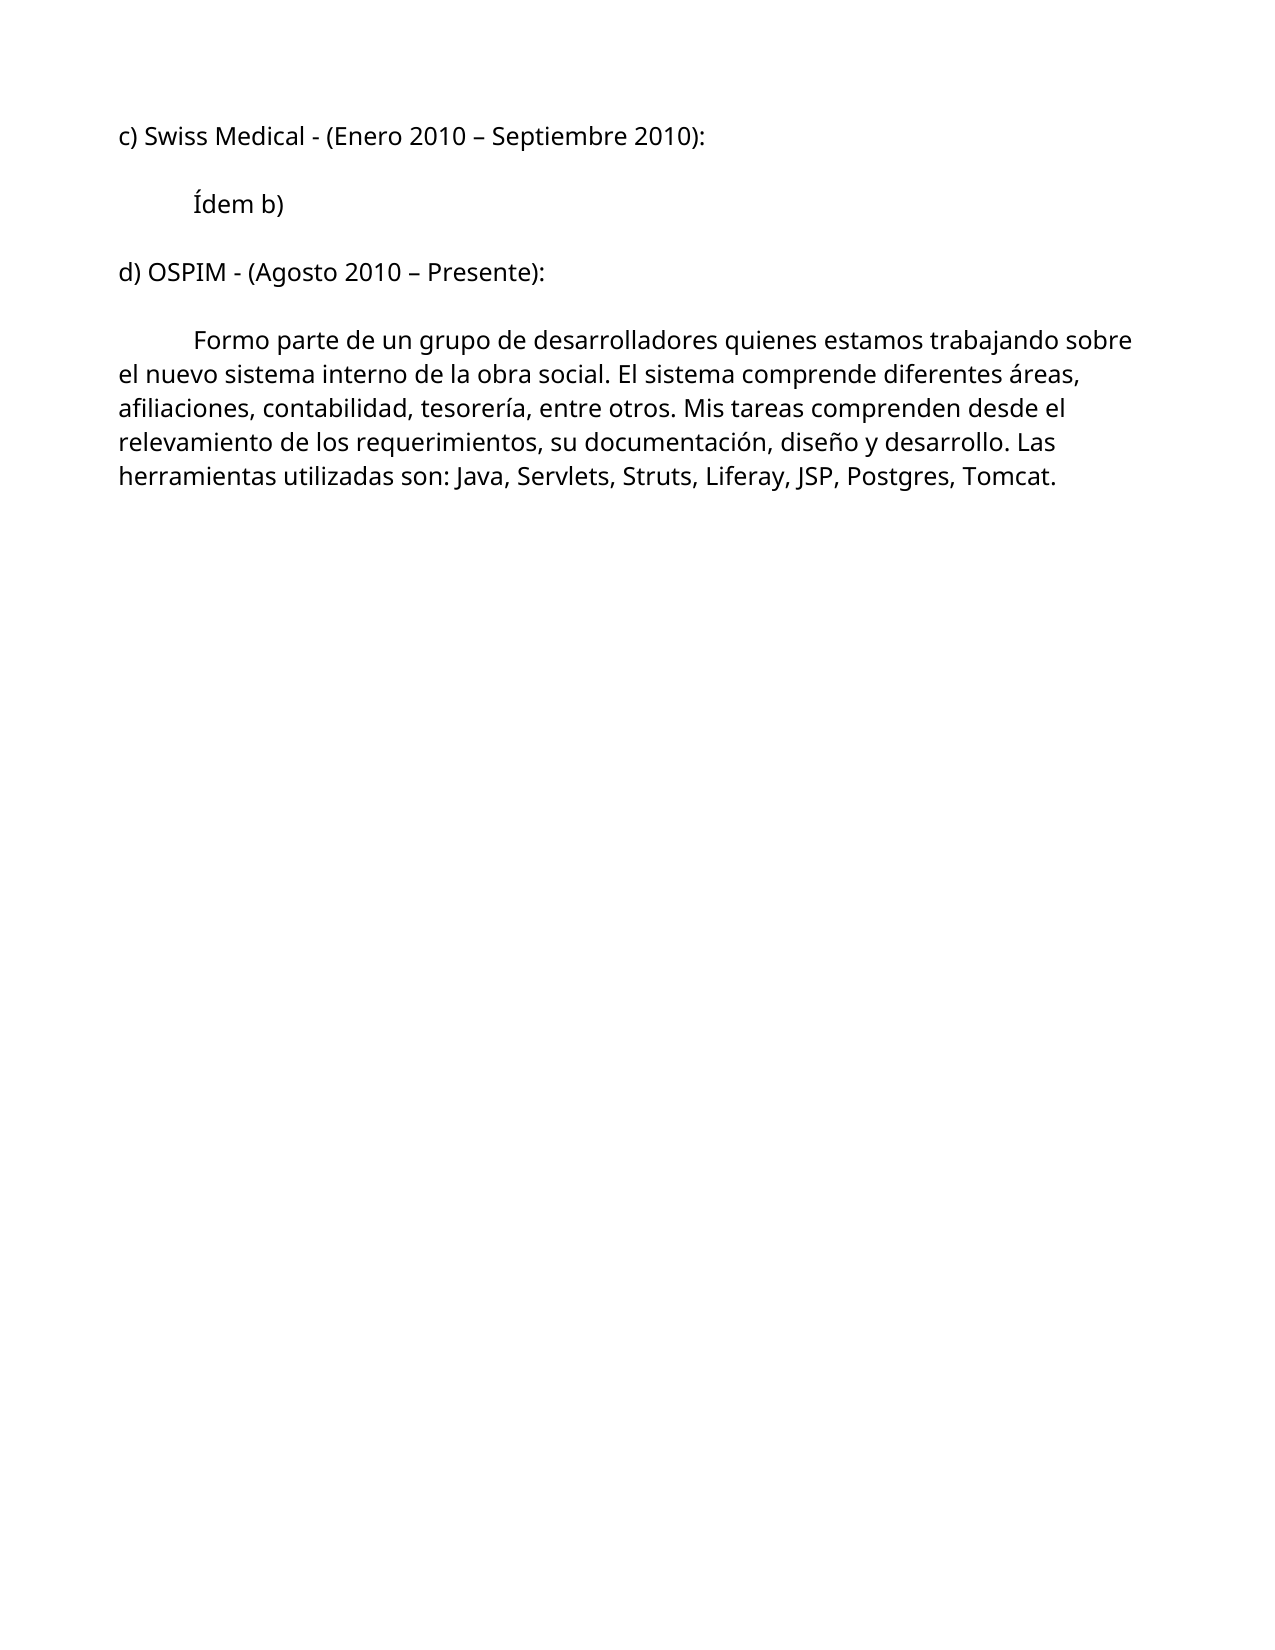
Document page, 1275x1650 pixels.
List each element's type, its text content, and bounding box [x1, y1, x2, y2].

text d) OSPIM - (Agosto 2010 – Presente): [118, 254, 1157, 288]
text c) Swiss Medical - (Enero 2010 – Septiembre 2010): [118, 118, 1157, 152]
text Formo parte de un grupo de desarrolladores quienes estamos trabajando sobre el nuevo sistema interno de la obra social. El sistema comprende diferentes áreas, afiliaciones, contabilidad, tesorería, entre otros. Mis tareas comprenden desde el relevamiento de los requerimientos, su documentación, diseño y desarrollo. Las herramientas utilizadas son: Java, Servlets, Struts, Liferay, JSP, Postgres, Tomcat. [118, 322, 1157, 493]
text Ídem b) [118, 186, 1157, 220]
